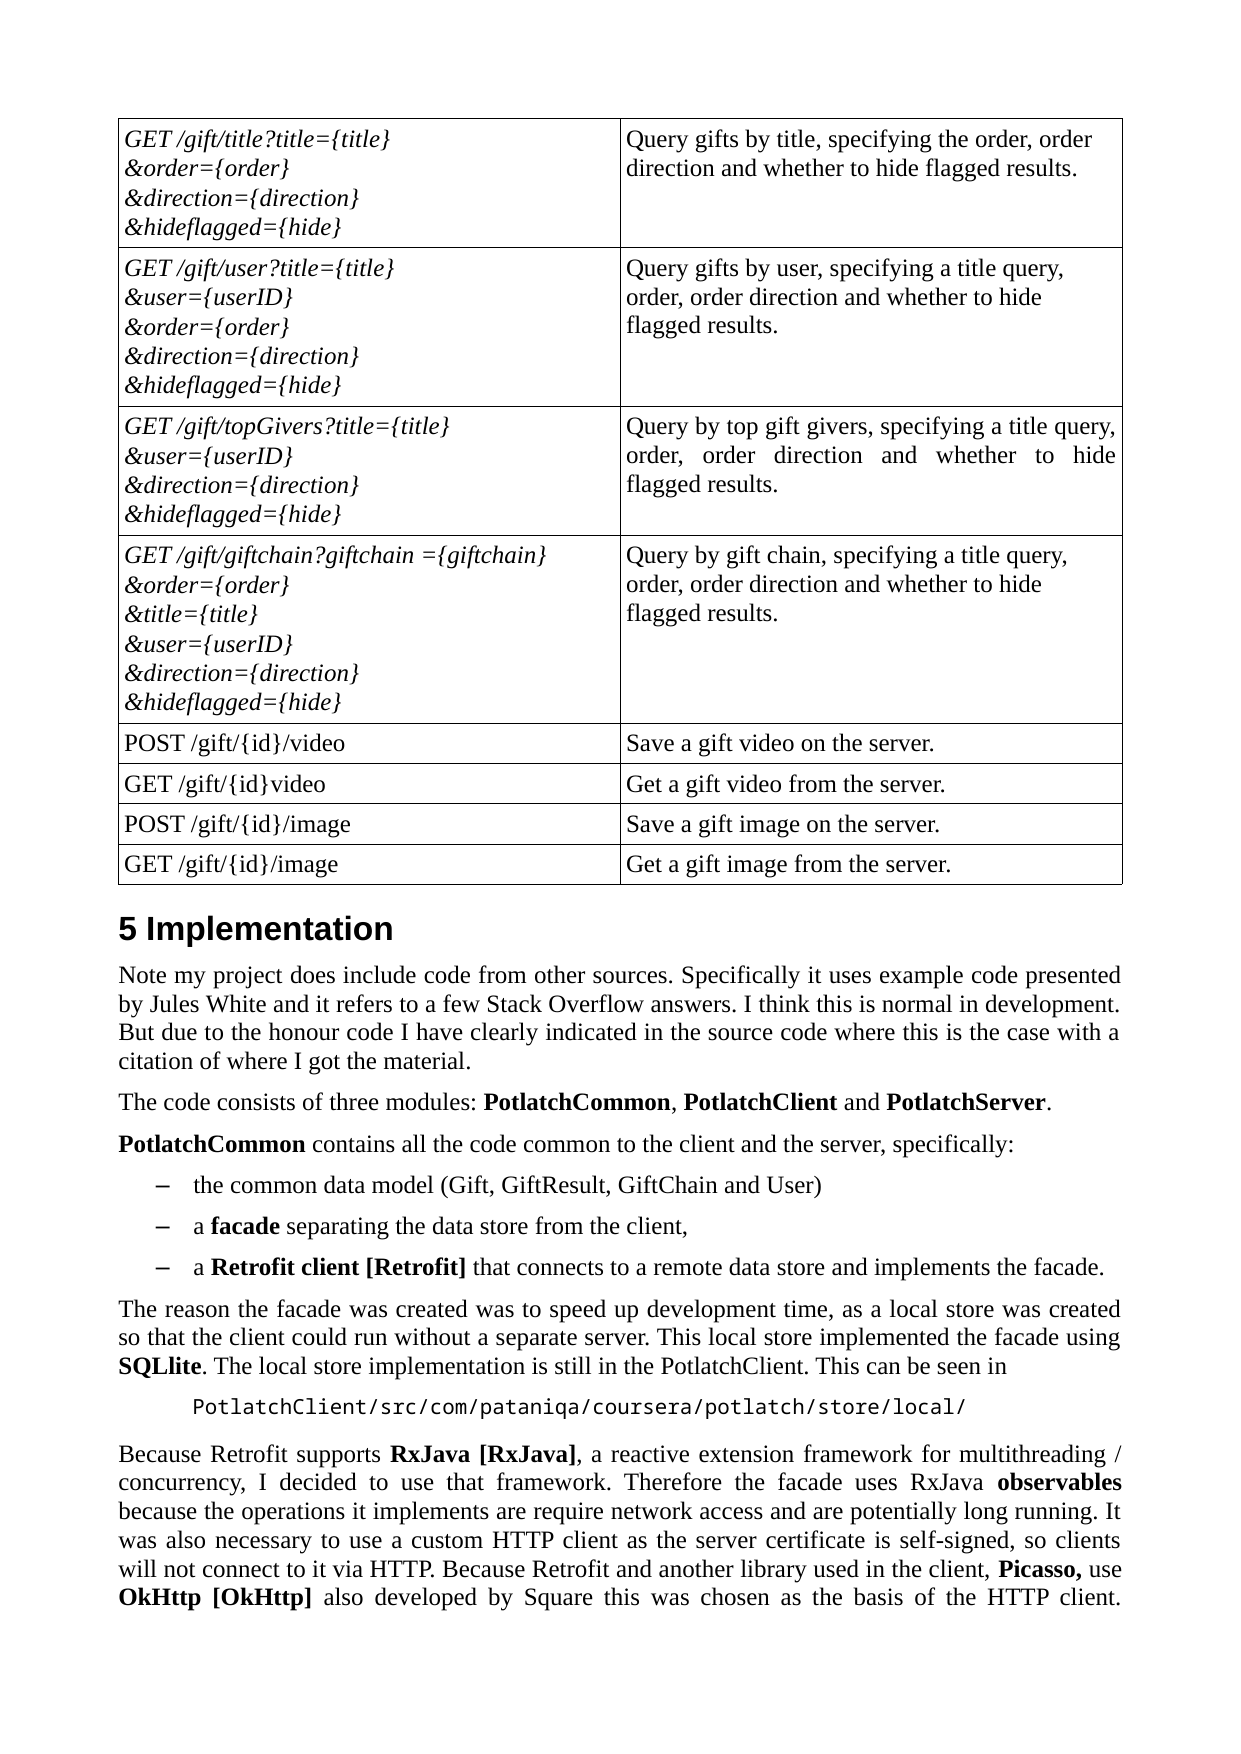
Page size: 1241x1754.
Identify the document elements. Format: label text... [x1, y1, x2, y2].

table_cell Get a gift video from the server. [621, 764, 1122, 803]
table_cell POST /gift/{id}/video [119, 724, 620, 763]
table_cell Get a gift image from the server. [621, 845, 1122, 884]
list a facade separating the data store from the client, [156, 1211, 1122, 1240]
table_cell GET /gift/giftchain?giftchain ={giftchain} &order={order} &title={title} &user={userID} &direction={direction} &hideflagged={hide} [119, 536, 620, 722]
table_cell GET /gift/{id}video [119, 764, 620, 803]
text PotlatchCommon contains all the code common to the client and the server, specifically: [118, 1129, 1122, 1157]
table_cell POST /gift/{id}/image [119, 804, 620, 843]
table_cell GET /gift/{id}/image [119, 845, 620, 884]
table_cell GET /gift/title?title={title} &order={order} &direction={direction} &hideflagged={hide} [119, 119, 620, 247]
list the common data model (Gift, GiftResult, GiftChain and User) [156, 1170, 1122, 1199]
table_cell GET /gift/user?title={title} &user={userID} &order={order} &direction={direction} &hideflagged={hide} [119, 248, 620, 406]
table_cell Query gifts by title, specifying the order, order direction and whether to hide flagged results. [621, 119, 1122, 247]
text Note my project does include code from other sources. Specifically it uses example code presented by Jules White and it refers to a few Stack Overflow answers. I think this is normal in development. But due to the honour code I have clearly indicated in the source code where this is the case with a citation of where I got the material. [118, 960, 1122, 1075]
table_cell Query gifts by user, specifying a title query, order, order direction and whether to hide flagged results. [621, 248, 1122, 406]
text The reason the facade was created was to speed up development time, as a local store was created so that the client could run without a separate server. This local store implemented the facade using SQLlite. The local store implementation is still in the PotlatchClient. This can be seen in [118, 1294, 1122, 1380]
table_cell GET /gift/topGivers?title={title} &user={userID} &direction={direction} &hideflagged={hide} [119, 407, 620, 535]
subtitle 5 Implementation [118, 909, 1122, 947]
text The code consists of three modules: PotlatchCommon, PotlatchClient and PotlatchServer. [118, 1087, 1122, 1116]
table_cell Query by top gift givers, specifying a title query, order, order direction and whether to hide flagged results. [621, 407, 1122, 535]
table_cell Save a gift video on the server. [621, 724, 1122, 763]
table_cell Save a gift image on the server. [621, 804, 1122, 843]
list a Retrofit client [Retrofit] that connects to a remote data store and implements the facade. [156, 1252, 1122, 1281]
text PotlatchClient/src/com/pataniqa/coursera/potlatch/store/local/ [192, 1392, 1122, 1421]
table_cell Query by gift chain, specifying a title query, order, order direction and whether to hide flagged results. [621, 536, 1122, 722]
text Because Retrofit supports RxJava [RxJava], a reactive extension framework for multithreading / concurrency, I decided to use that framework. Therefore the facade uses RxJava observables because the operations it implements are require network access and are potentially long running. It was also necessary to use a custom HTTP client as the server certificate is self-signed, so clients will not connect to it via HTTP. Because Retrofit and another library used in the client, Picasso, use OkHttp [OkHttp] also developed by Square this was chosen as the basis of the HTTP client. [118, 1439, 1122, 1611]
